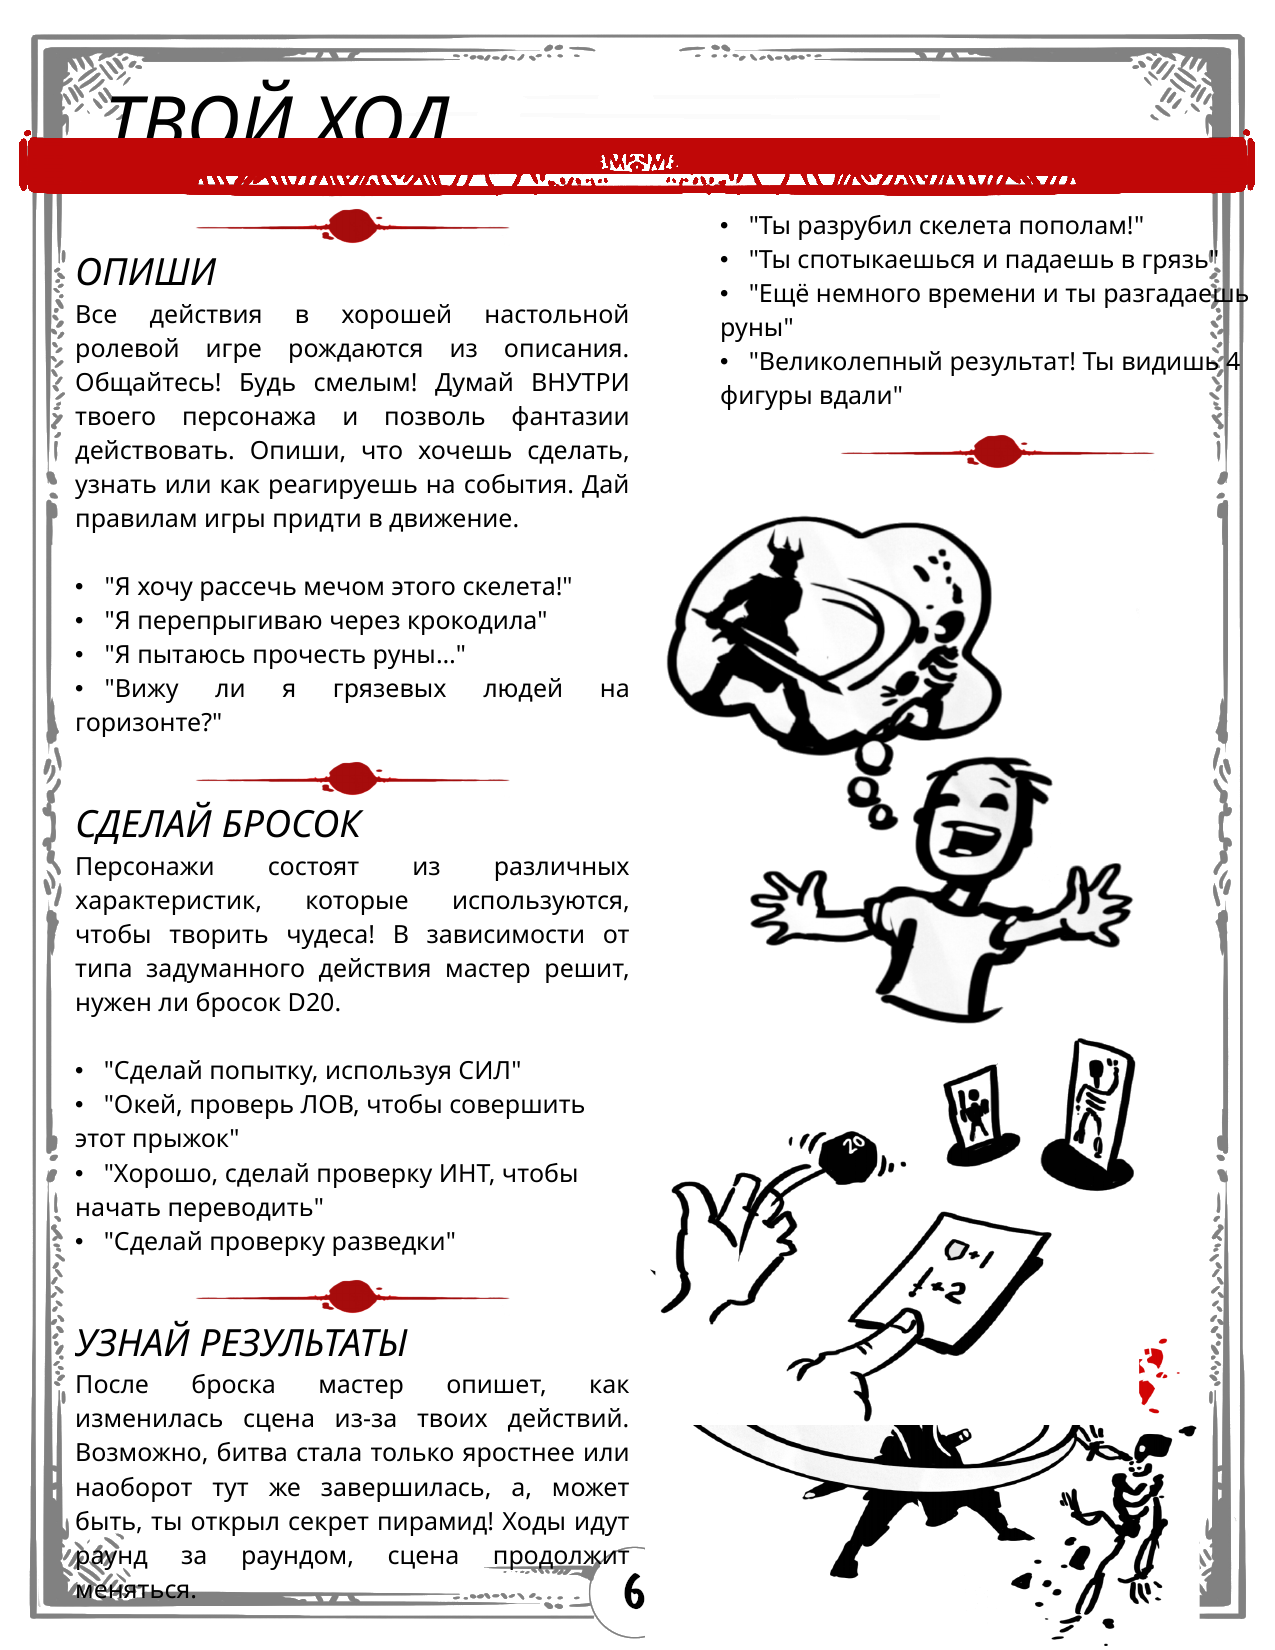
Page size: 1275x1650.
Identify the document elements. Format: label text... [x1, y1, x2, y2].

subtitle УЗНАЙ РЕЗУЛЬТАТЫ [75, 1316, 630, 1367]
subtitle СДЕЛАЙ БРОСОК [75, 798, 630, 849]
list "Я пытаюсь прочесть руны…" [75, 637, 630, 671]
subtitle ОПИШИ [75, 245, 630, 296]
picture [0, 6, 1275, 1650]
list "Окей, проверь ЛОВ, чтобы совершить этот прыжок" [75, 1087, 630, 1155]
list "Я хочу рассечь мечом этого скелета!" [75, 569, 630, 603]
list "Вижу ли я грязевых людей на горизонте?" [75, 671, 630, 739]
list "Я перепрыгиваю через крокодила" [75, 603, 630, 637]
list "Великолепный результат! Ты видишь 4 фигуры вдали" [720, 344, 1275, 412]
list "Ещё немного времени и ты разгадаешь руны" [720, 276, 1275, 344]
list "Сделай попытку, используя СИЛ" [75, 1053, 630, 1087]
list "Сделай проверку разведки" [75, 1223, 630, 1257]
text После броска мастер опишет, как изменилась сцена из-за твоих действий. Возможно, битва стала только яростнее или наоборот тут же завершилась, а, может быть, ты открыл секрет пирамид! Ходы идут раунд за раундом, сцена продолжит меняться. [75, 1367, 630, 1605]
text Персонажи состоят из различных характеристик, которые используются, чтобы творить чудеса! В зависимости от типа задуманного действия мастер решит, нужен ли бросок D20. [75, 849, 630, 1019]
list "Ты разрубил скелета пополам!" [720, 203, 1275, 242]
text Все действия в хорошей настольной ролевой игре рождаются из описания. Общайтесь! Будь смелым! Думай ВНУТРИ твоего персонажа и позволь фантазии действовать. Опиши, что хочешь сделать, узнать или как реагируешь на события. Дай правилам игры придти в движение. [75, 296, 630, 535]
list "Хорошо, сделай проверку ИНТ, чтобы начать переводить" [75, 1155, 630, 1223]
list "Ты спотыкаешься и падаешь в грязь" [720, 242, 1275, 276]
